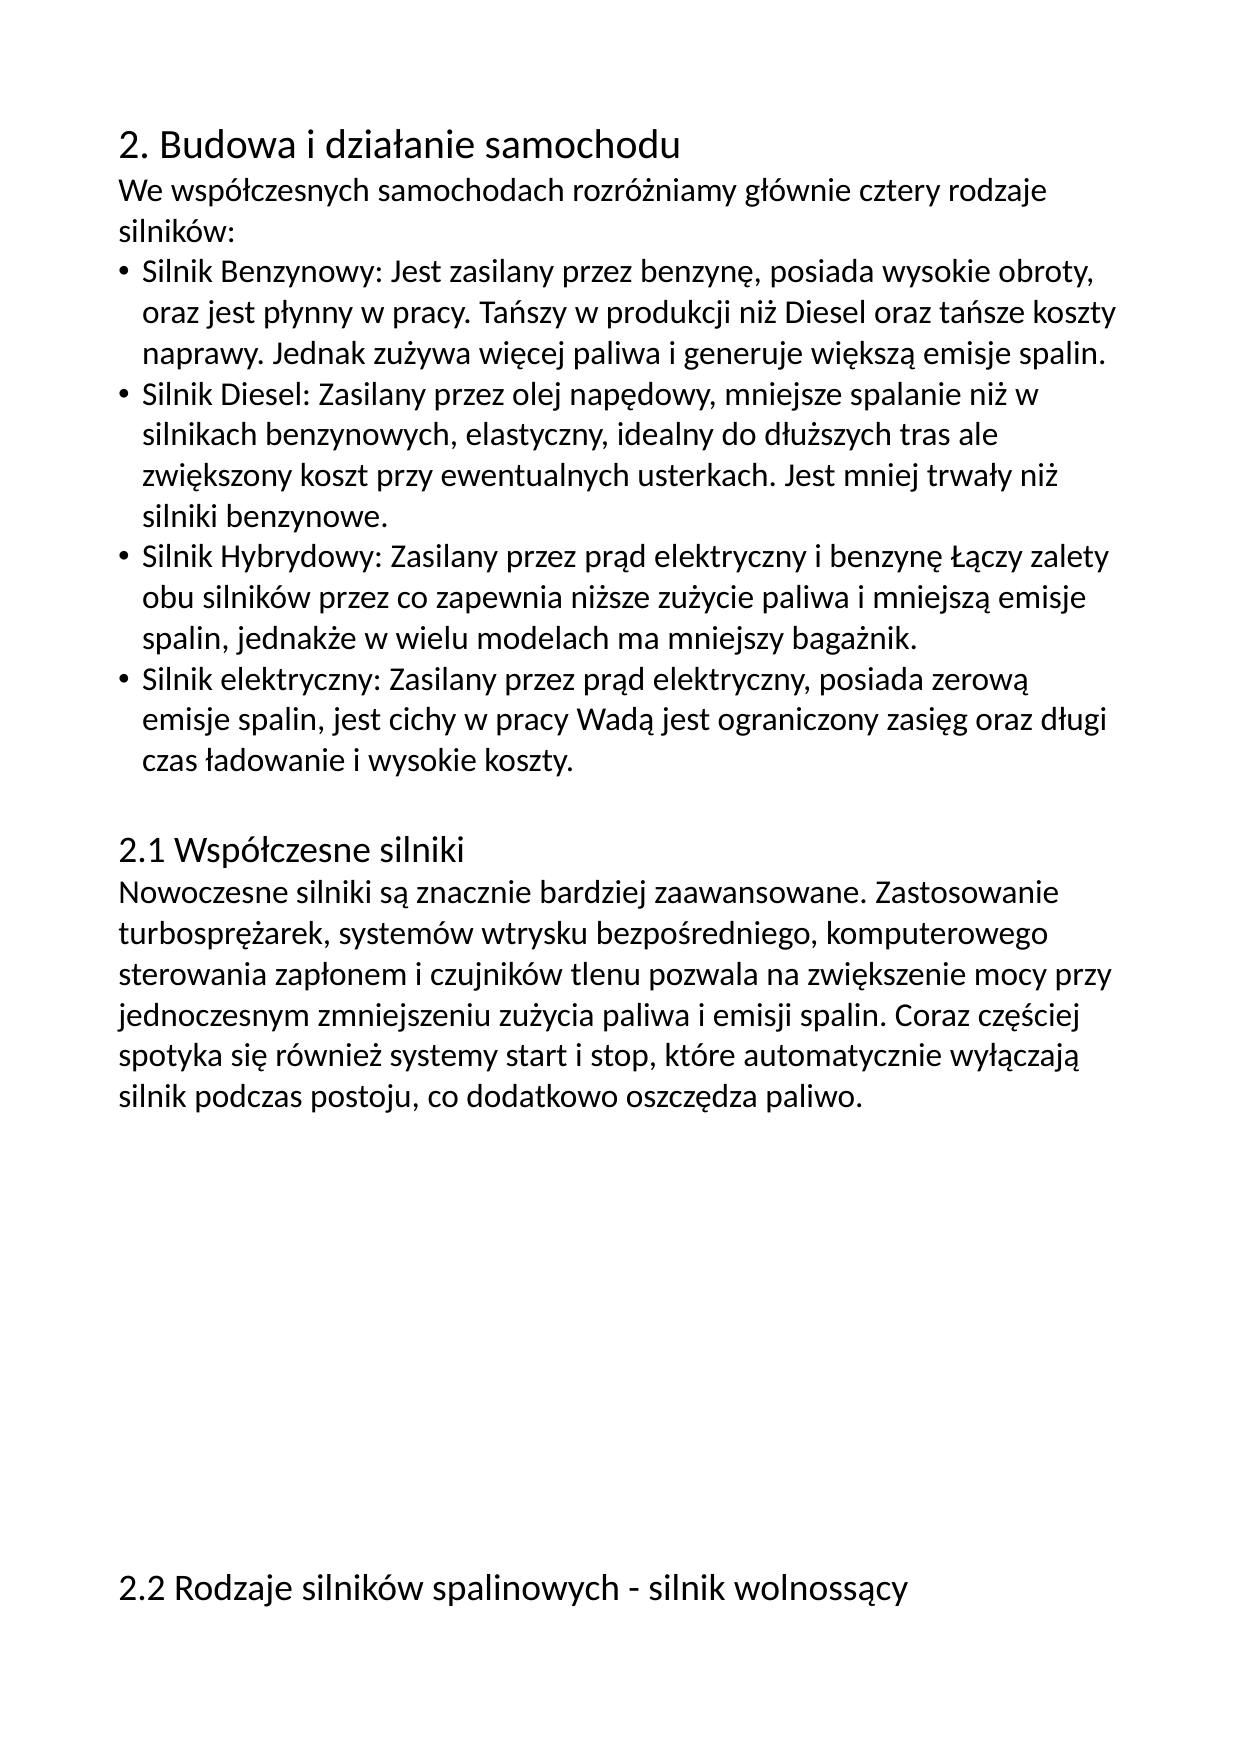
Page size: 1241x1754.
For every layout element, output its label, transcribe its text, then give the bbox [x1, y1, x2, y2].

list Silnik Diesel: Zasilany przez olej napędowy, mniejsze spalanie niż w silnikach benzynowych, elastyczny, idealny do dłuższych tras ale zwiększony koszt przy ewentualnych usterkach. Jest mniej trwały niż silniki benzynowe. [118, 373, 1122, 536]
text silnik podczas postoju, co dodatkowo oszczędza paliwo. [118, 1075, 1122, 1116]
text 2. Budowa i działanie samochodu [118, 118, 1122, 169]
text sterowania zapłonem i czujników tlenu pozwala na zwiększenie mocy przy [118, 953, 1122, 994]
text turbosprężarek, systemów wtrysku bezpośredniego, komputerowego [118, 912, 1122, 953]
text spotyka się również systemy start i stop, które automatycznie wyłączają [118, 1034, 1122, 1075]
text We współczesnych samochodach rozróżniamy głównie cztery rodzaje silników: [118, 169, 1122, 250]
text 2.1 Współczesne silniki [118, 826, 1122, 872]
text 2.2 Rodzaje silników spalinowych - silnik wolnossący [118, 1564, 1122, 1610]
list Silnik elektryczny: Zasilany przez prąd elektryczny, posiada zerową emisje spalin, jest cichy w pracy Wadą jest ograniczony zasięg oraz długi czas ładowanie i wysokie koszty. [118, 658, 1122, 780]
text jednoczesnym zmniejszeniu zużycia paliwa i emisji spalin. Coraz częściej [118, 994, 1122, 1034]
list Silnik Benzynowy: Jest zasilany przez benzynę, posiada wysokie obroty, oraz jest płynny w pracy. Tańszy w produkcji niż Diesel oraz tańsze koszty naprawy. Jednak zużywa więcej paliwa i generuje większą emisje spalin. [118, 250, 1122, 373]
text Nowoczesne silniki są znacznie bardziej zaawansowane. Zastosowanie [118, 872, 1122, 912]
list Silnik Hybrydowy: Zasilany przez prąd elektryczny i benzynę Łączy zalety obu silników przez co zapewnia niższe zużycie paliwa i mniejszą emisje spalin, jednakże w wielu modelach ma mniejszy bagażnik. [118, 536, 1122, 658]
